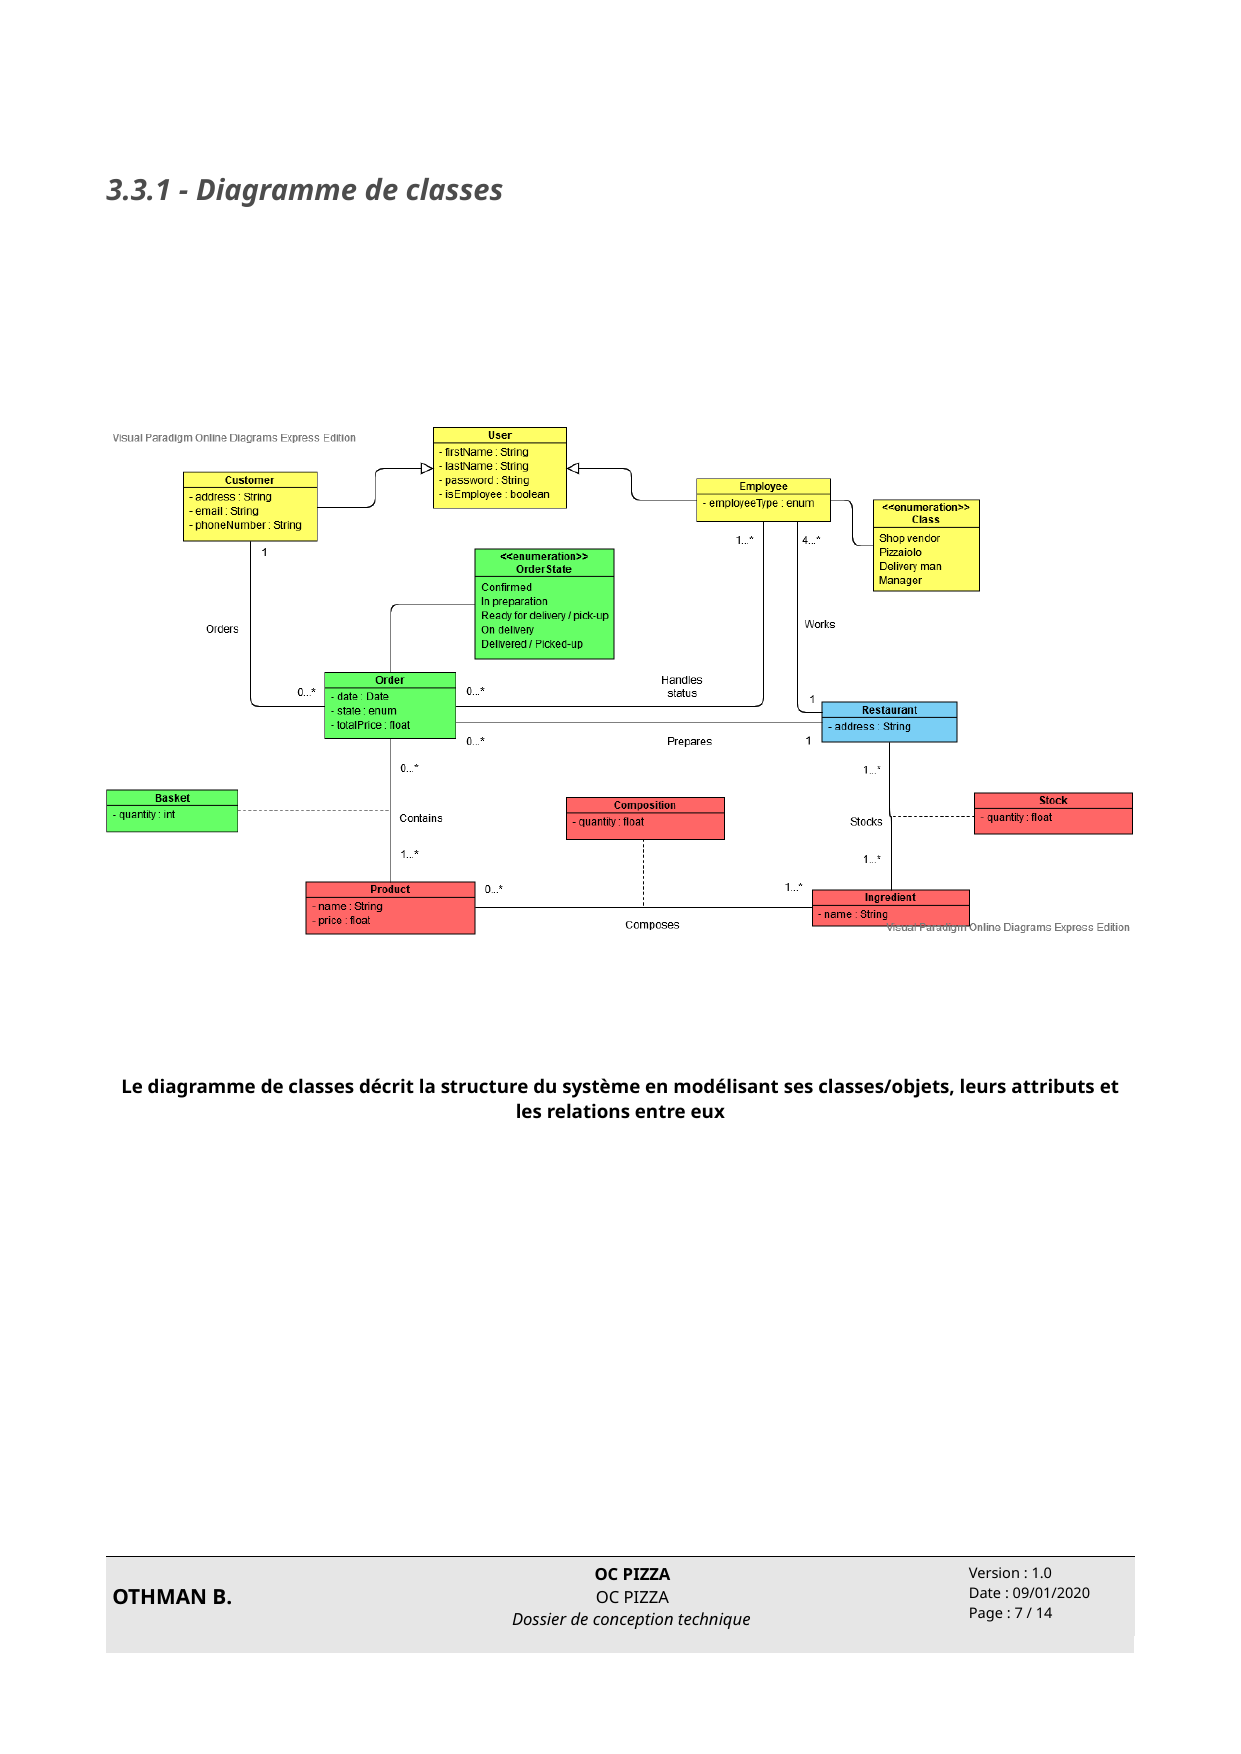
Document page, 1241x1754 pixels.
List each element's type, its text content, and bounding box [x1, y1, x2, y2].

text Le diagramme de classes décrit la structure du système en modélisant ses classes/objets, leurs attributs et les relations entre eux [106, 1073, 1134, 1124]
picture [106, 427, 1134, 936]
subtitle Diagramme de classes [106, 169, 1134, 209]
